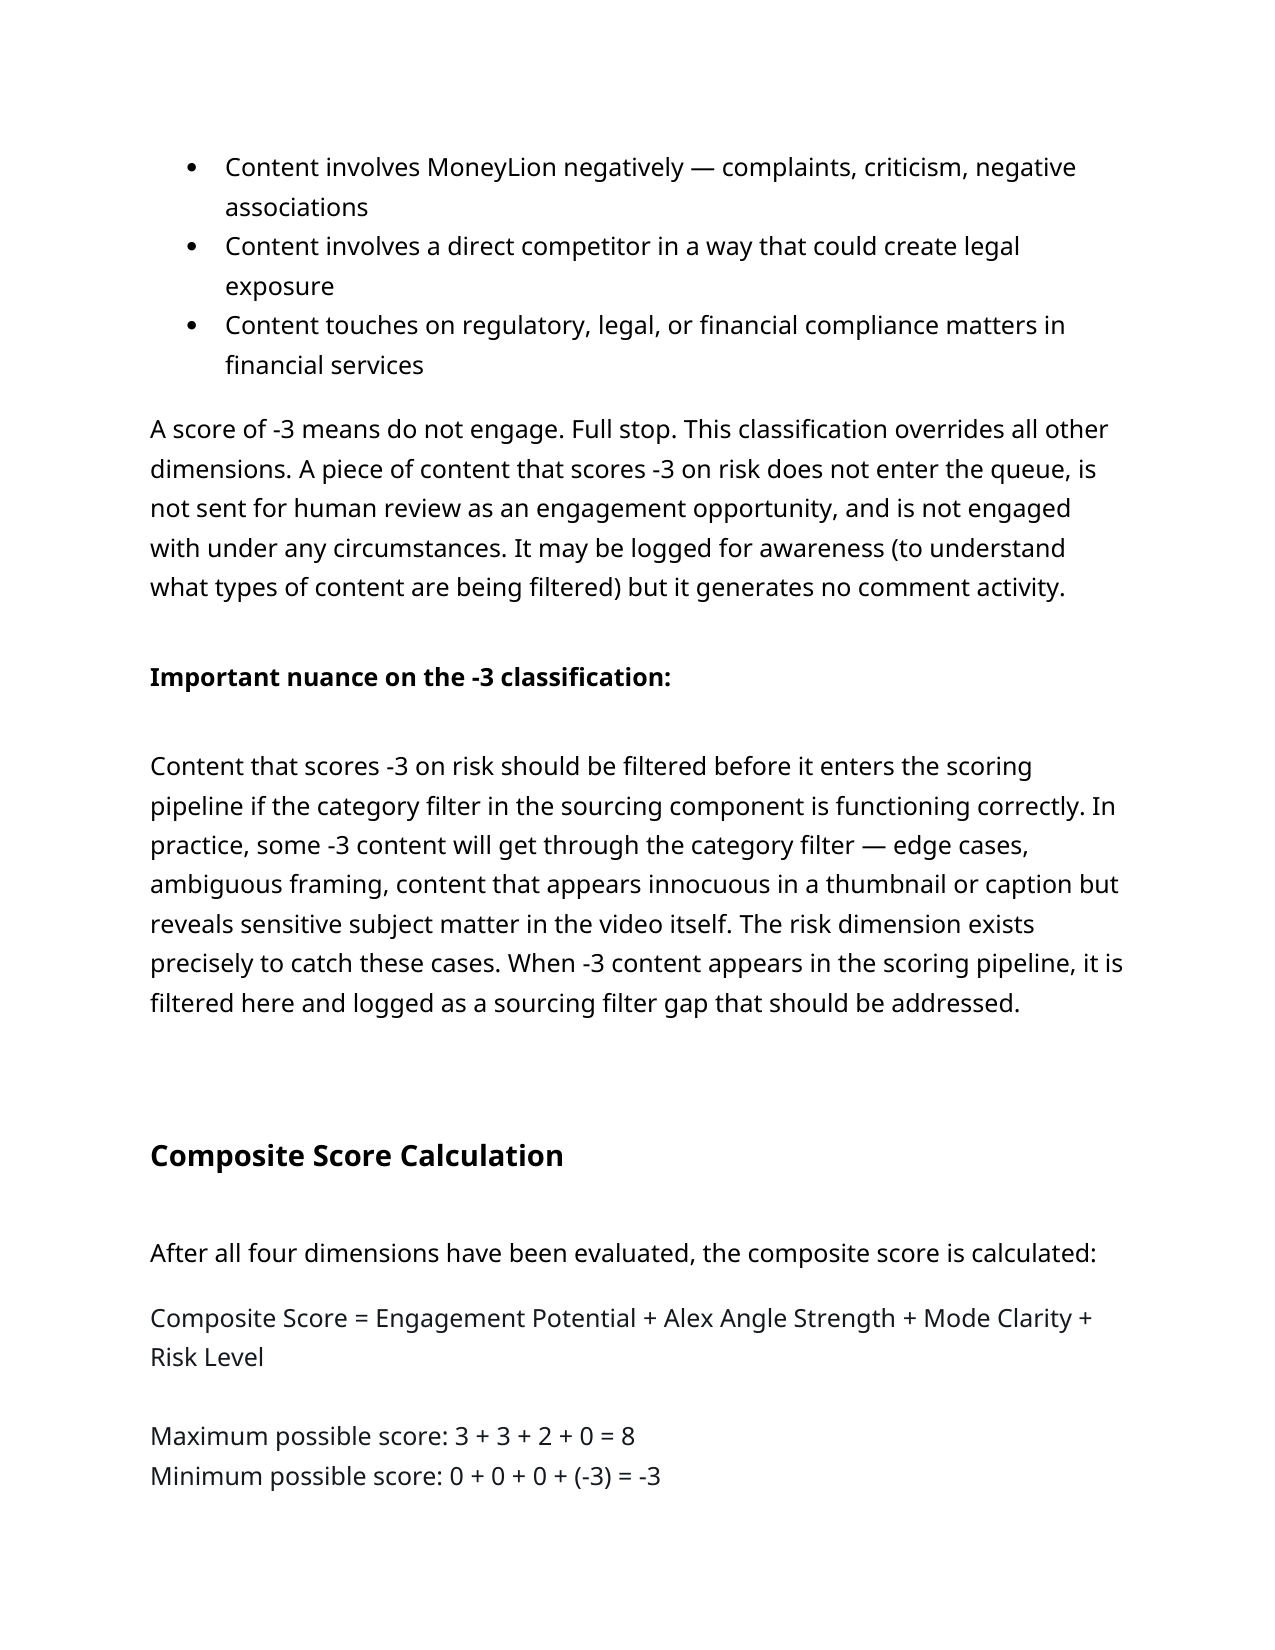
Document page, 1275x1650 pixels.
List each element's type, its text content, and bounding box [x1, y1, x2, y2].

text Content that scores -3 on risk should be filtered before it enters the scoring pipeline if the category filter in the sourcing component is functioning correctly. In practice, some -3 content will get through the category filter — edge cases, ambiguous framing, content that appears innocuous in a thumbnail or caption but reveals sensitive subject matter in the video itself. The risk dimension exists precisely to catch these cases. When -3 content appears in the scoring pipeline, it is filtered here and logged as a sourcing filter gap that should be addressed. [150, 749, 1125, 1020]
text Important nuance on the -3 classification: [150, 659, 1125, 693]
list Content involves MoneyLion negatively — complaints, criticism, negative associations [187, 150, 1125, 223]
list Content involves a direct competitor in a way that could create legal exposure [187, 229, 1125, 302]
subtitle Composite Score Calculation [150, 1136, 1125, 1175]
text After all four dimensions have been evaluated, the composite score is calculated: [150, 1236, 1125, 1270]
text A score of -3 means do not engage. Full stop. This classification overrides all other dimensions. A piece of content that scores -3 on risk does not enter the queue, is not sent for human review as an engagement opportunity, and is not engaged with under any circumstances. It may be logged for awareness (to understand what types of content are being filtered) but it generates no comment activity. [150, 412, 1125, 604]
list Content touches on regulatory, legal, or financial compliance matters in financial services [187, 308, 1125, 381]
text Composite Score = Engagement Potential + Alex Angle Strength + Mode Clarity + Risk Level Maximum possible score: 3 + 3 + 2 + 0 = 8 Minimum possible score: 0 + 0 + 0 + (-3) = -3 [150, 1300, 1125, 1492]
